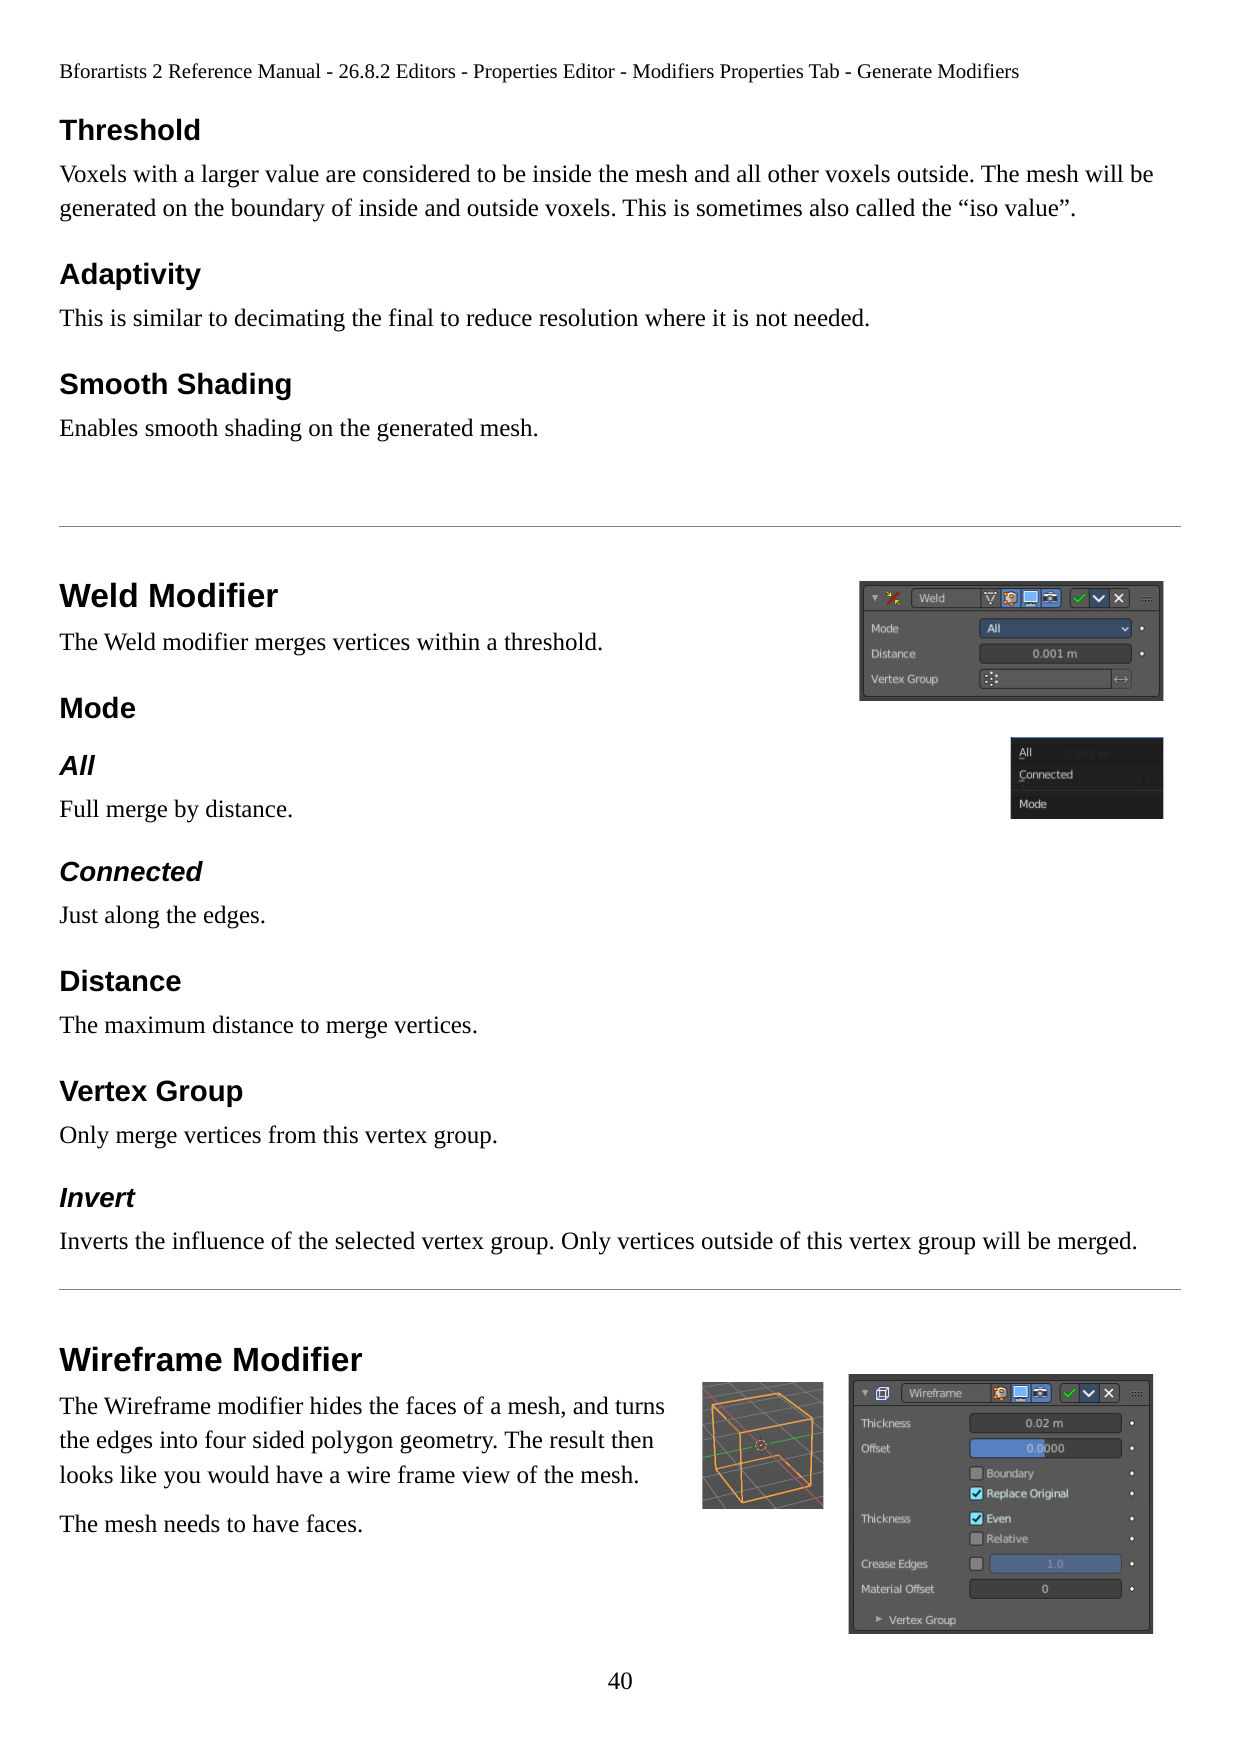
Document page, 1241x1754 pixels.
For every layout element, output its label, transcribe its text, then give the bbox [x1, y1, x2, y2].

text The Wireframe modifier hides the faces of a mesh, and turns the edges into four sided polygon geometry. The result then looks like you would have a wire frame view of the mesh. [59, 1391, 702, 1489]
text The mesh needs to have faces. [59, 1509, 848, 1538]
text Inverts the influence of the selected vertex group. Only vertices outside of this vertex group will be merged. [59, 1226, 1181, 1254]
subtitle Threshold [59, 113, 1181, 146]
subtitle All [59, 750, 1010, 782]
text [1154, 1509, 1181, 1538]
picture [702, 1382, 824, 1509]
subtitle Mode [59, 691, 1181, 725]
text This is similar to decimating the final to reduce resolution where it is not needed. [59, 303, 1181, 332]
subtitle [1164, 750, 1181, 782]
picture [1010, 737, 1164, 819]
text Enables smooth shading on the generated mesh. [59, 413, 1181, 442]
text Only merge vertices from this vertex group. [59, 1120, 1181, 1149]
subtitle Weld Modifier [59, 576, 1181, 615]
text The Weld modifier merges vertices within a threshold. [59, 627, 859, 656]
subtitle Vertex Group [59, 1074, 1181, 1107]
picture [859, 581, 1164, 701]
subtitle Invert [59, 1181, 1181, 1213]
subtitle Smooth Shading [59, 367, 1181, 401]
text The maximum distance to merge vertices. [59, 1010, 1181, 1039]
text Full merge by distance. [59, 794, 1181, 823]
subtitle Adaptivity [59, 257, 1181, 291]
text Voxels with a larger value are considered to be inside the mesh and all other voxels outside. The mesh will be generated on the boundary of inside and outside voxels. This is sometimes also called the “iso value”. [59, 159, 1181, 222]
text Just along the edges. [59, 900, 1181, 929]
picture [848, 1374, 1154, 1634]
subtitle Wireframe Modifier [59, 1340, 1181, 1378]
subtitle Connected [59, 856, 1181, 888]
subtitle Distance [59, 964, 1181, 997]
